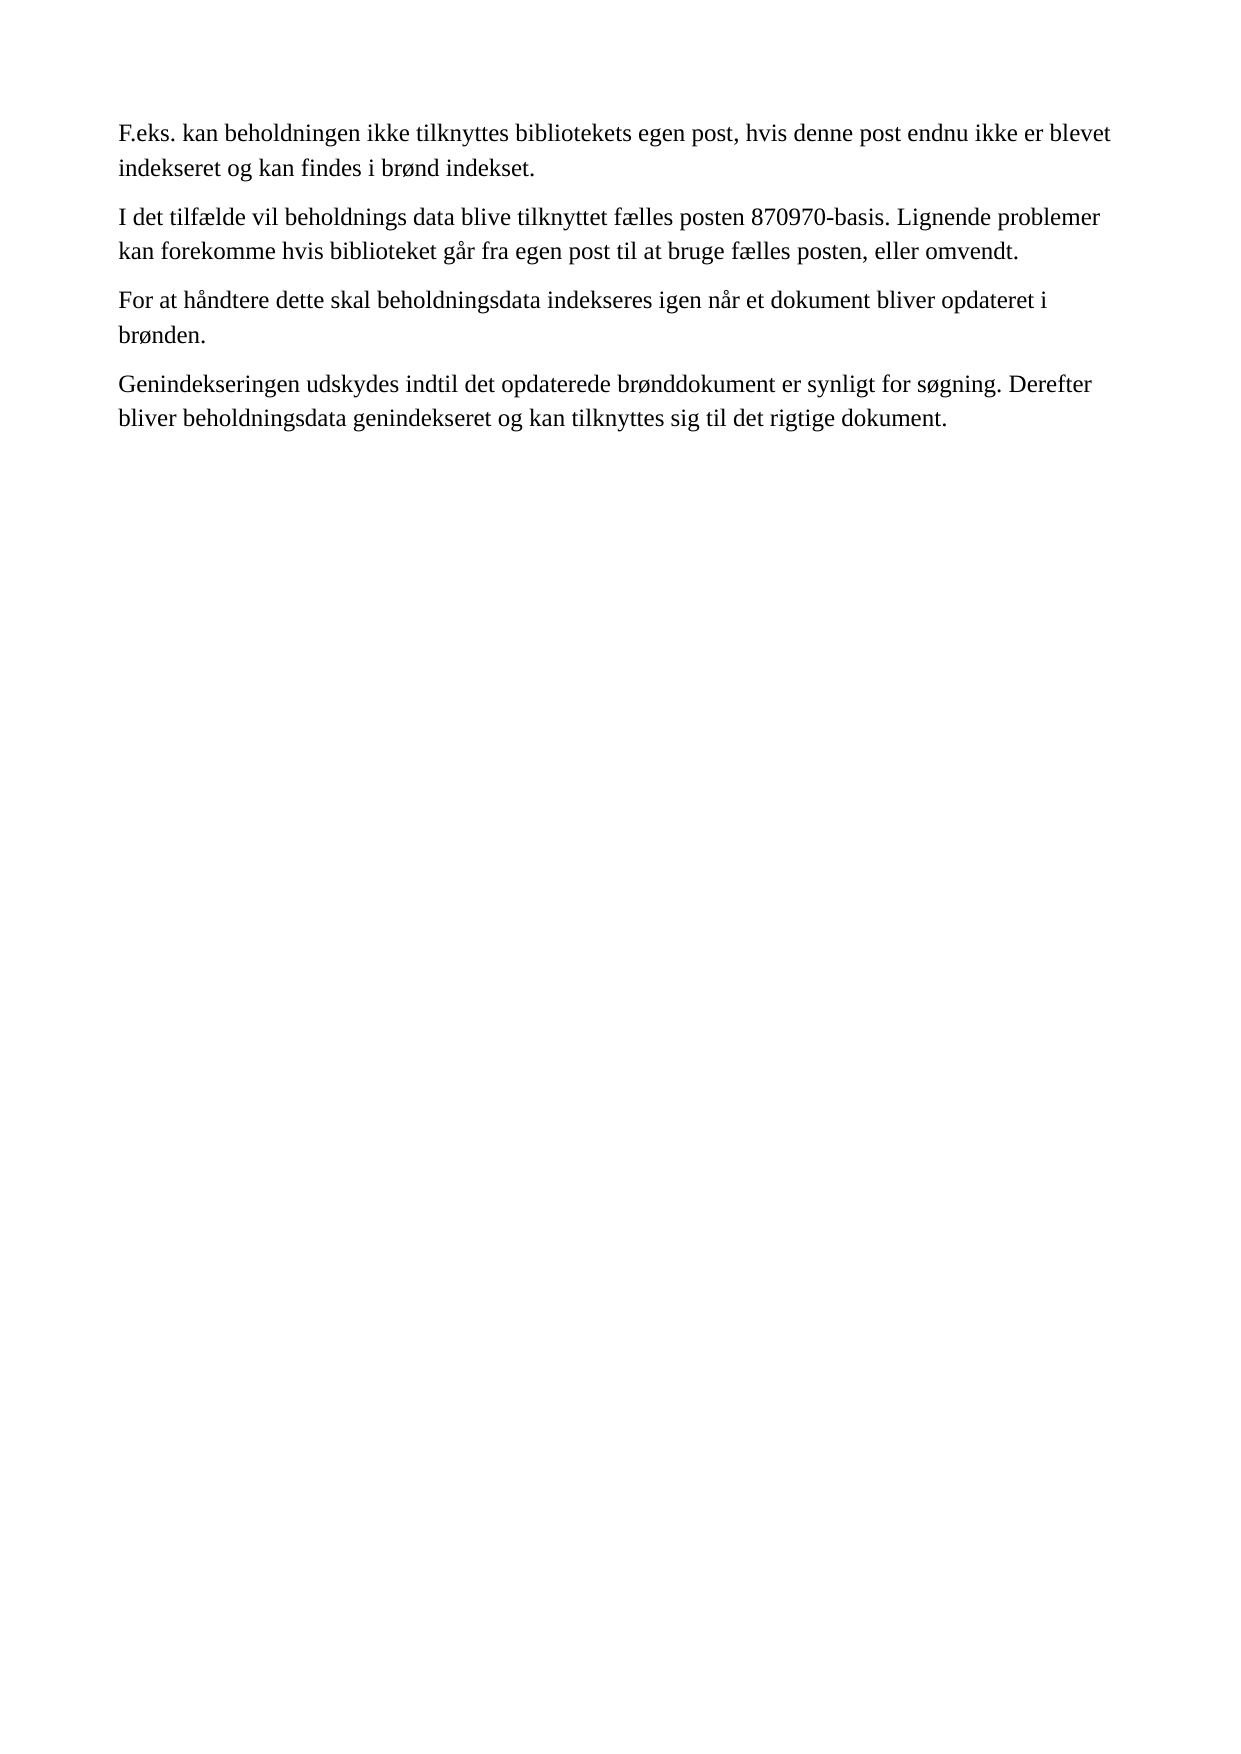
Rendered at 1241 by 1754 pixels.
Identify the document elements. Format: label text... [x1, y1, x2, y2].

text F.eks. kan beholdningen ikke tilknyttes bibliotekets egen post, hvis denne post endnu ikke er blevet indekseret og kan findes i brønd indekset. [118, 118, 1122, 181]
text I det tilfælde vil beholdnings data blive tilknyttet fælles posten 870970-basis. Lignende problemer kan forekomme hvis biblioteket går fra egen post til at bruge fælles posten, eller omvendt. [118, 202, 1122, 265]
text For at håndtere dette skal beholdningsdata indekseres igen når et dokument bliver opdateret i brønden. [118, 285, 1122, 348]
text Genindekseringen udskydes indtil det opdaterede brønddokument er synligt for søgning. Derefter bliver beholdningsdata genindekseret og kan tilknyttes sig til det rigtige dokument. [118, 369, 1122, 432]
